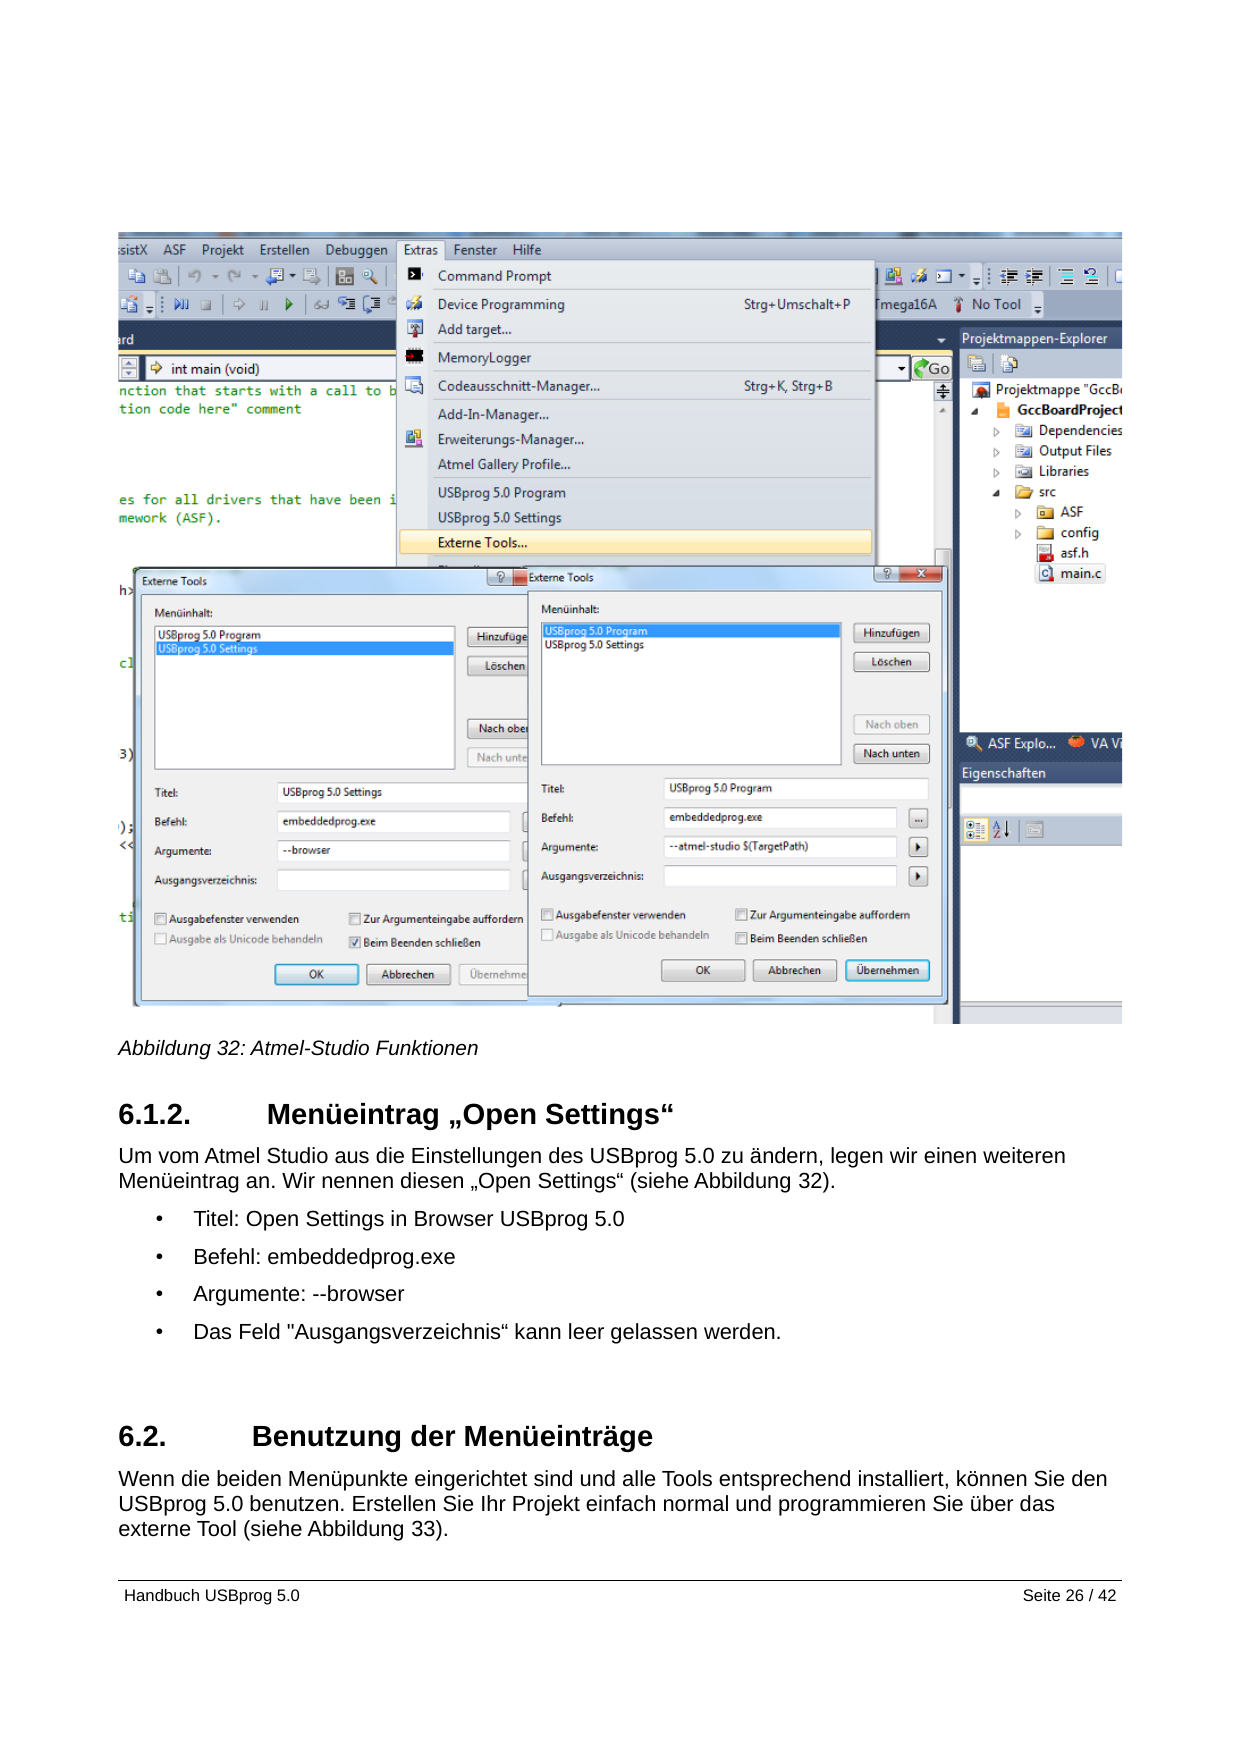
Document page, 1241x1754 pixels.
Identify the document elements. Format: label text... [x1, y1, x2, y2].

list Das Feld "Ausgangsverzeichnis“ kann leer gelassen werden. [156, 1319, 1122, 1344]
list Titel: Open Settings in Browser USBprog 5.0 [156, 1206, 1122, 1231]
subtitle Benutzung der Menüeinträge [118, 1419, 1122, 1453]
list Argumente: --browser [156, 1281, 1122, 1306]
text Abbildung 32: Atmel-Studio Funktionen [118, 1024, 1122, 1059]
picture [118, 232, 1123, 1024]
subtitle Menüeintrag „Open Settings“ [118, 1097, 1122, 1130]
text Um vom Atmel Studio aus die Einstellungen des USBprog 5.0 zu ändern, legen wir einen weiteren Menüeintrag an. Wir nennen diesen „Open Settings“ (siehe Abbildung 32). [118, 1143, 1122, 1193]
text Wenn die beiden Menüpunkte eingerichtet sind und alle Tools entsprechend installiert, können Sie den USBprog 5.0 benutzen. Erstellen Sie Ihr Projekt einfach normal und programmieren Sie über das externe Tool (siehe Abbildung 33). [118, 1465, 1122, 1541]
list Befehl: embeddedprog.exe [156, 1243, 1122, 1269]
